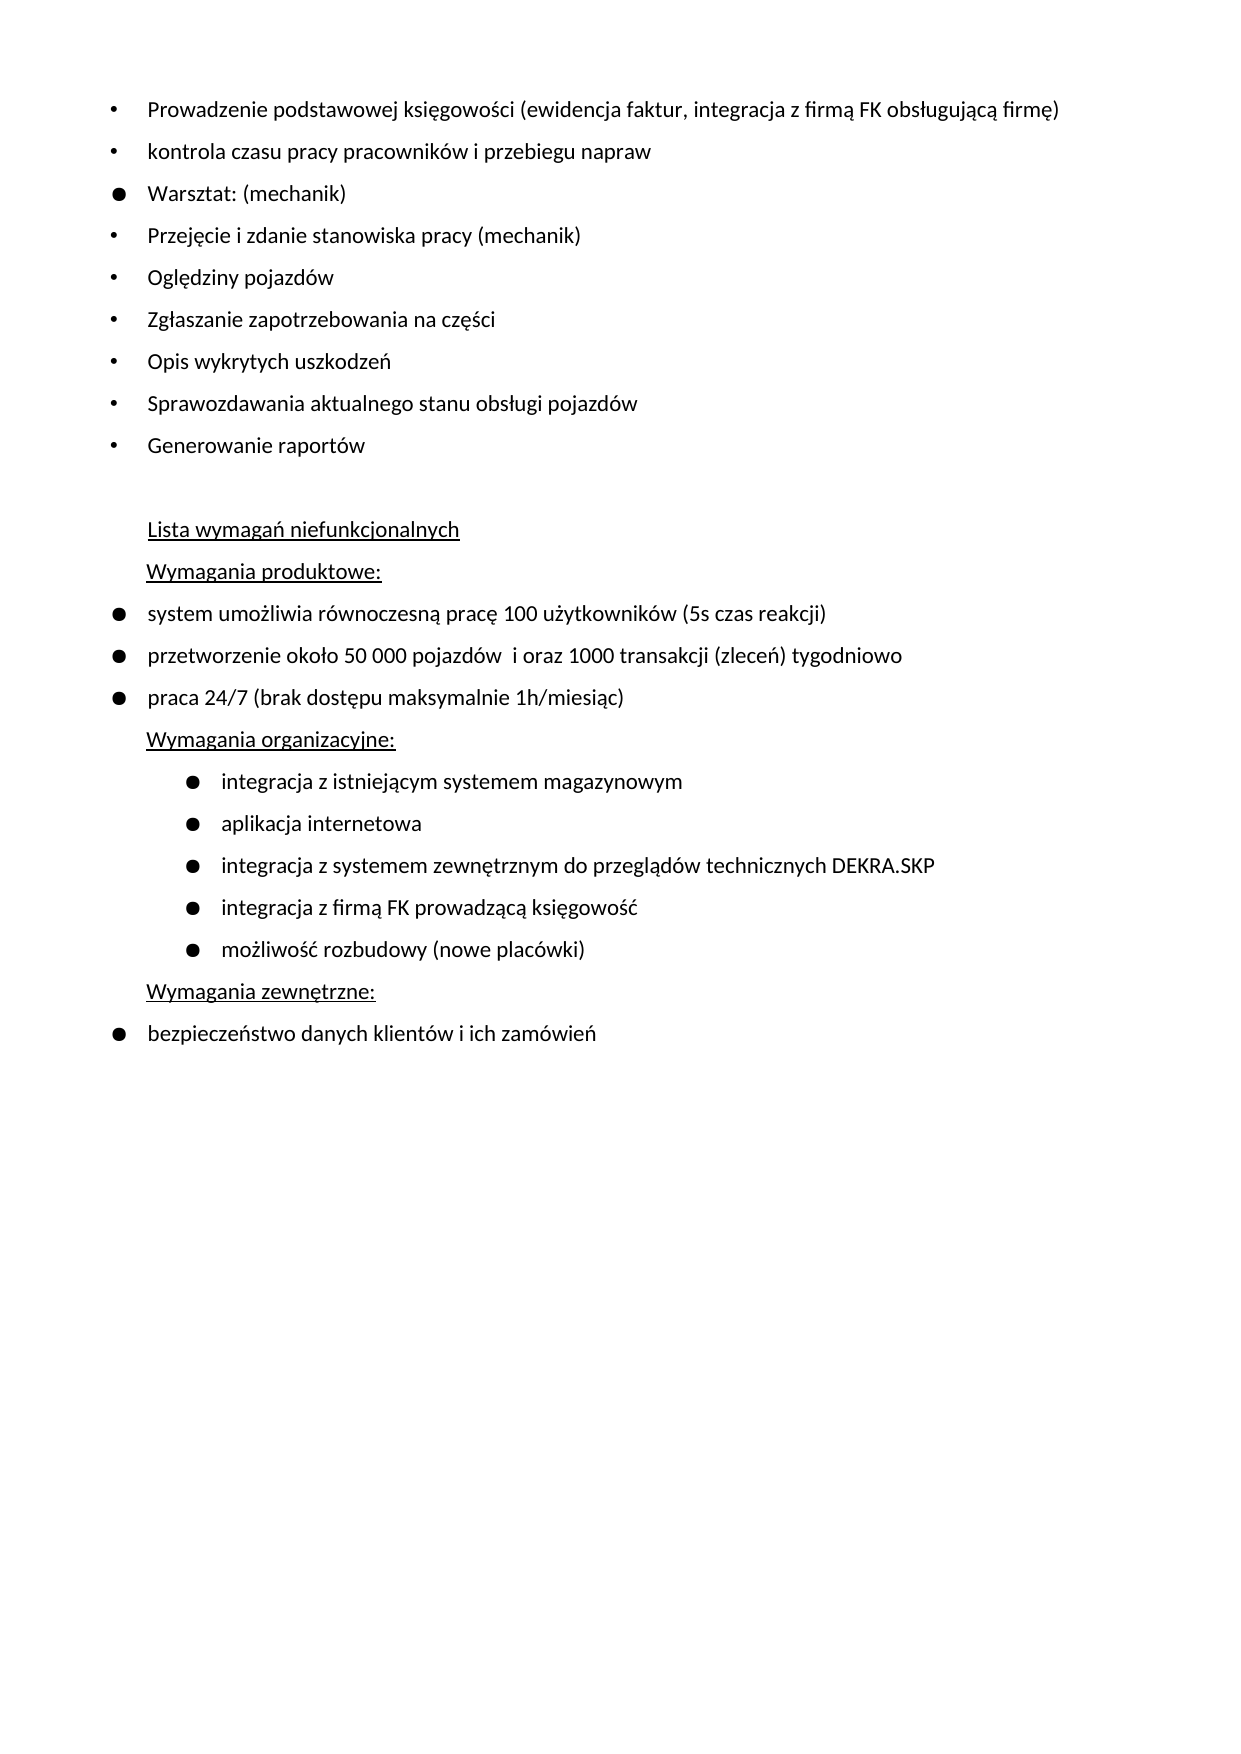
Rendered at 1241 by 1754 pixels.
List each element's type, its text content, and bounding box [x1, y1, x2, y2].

text Wymagania zewnętrzne: [146, 977, 1087, 1005]
list Zgłaszanie zapotrzebowania na części [110, 305, 1087, 333]
list bezpieczeństwo danych klientów i ich zamówień [110, 1019, 1087, 1047]
text Lista wymagań niefunkcjonalnych [147, 515, 1087, 543]
list przetworzenie około 50 000 pojazdów i oraz 1000 transakcji (zleceń) tygodniowo [110, 641, 1087, 669]
list Opis wykrytych uszkodzeń [110, 347, 1087, 375]
list integracja z systemem zewnętrznym do przeglądów technicznych DEKRA.SKP [183, 851, 1087, 879]
list system umożliwia równoczesną pracę 100 użytkowników (5s czas reakcji) [110, 599, 1087, 627]
list Oględziny pojazdów [110, 263, 1087, 291]
list kontrola czasu pracy pracowników i przebiegu napraw [110, 137, 1087, 165]
list praca 24/7 (brak dostępu maksymalnie 1h/miesiąc) [110, 683, 1087, 711]
list Generowanie raportów [110, 431, 1087, 459]
list integracja z firmą FK prowadzącą księgowość [183, 893, 1087, 921]
list Prowadzenie podstawowej księgowości (ewidencja faktur, integracja z firmą FK obsługującą firmę) [110, 95, 1087, 123]
list aplikacja internetowa [183, 809, 1087, 837]
list integracja z istniejącym systemem magazynowym [183, 767, 1087, 795]
list Sprawozdawania aktualnego stanu obsługi pojazdów [110, 389, 1087, 417]
list Warsztat: (mechanik) [110, 179, 1087, 207]
list Przejęcie i zdanie stanowiska pracy (mechanik) [110, 221, 1087, 249]
text Wymagania organizacyjne: [146, 725, 1087, 753]
text Wymagania produktowe: [146, 557, 1087, 585]
list możliwość rozbudowy (nowe placówki) [183, 935, 1087, 963]
